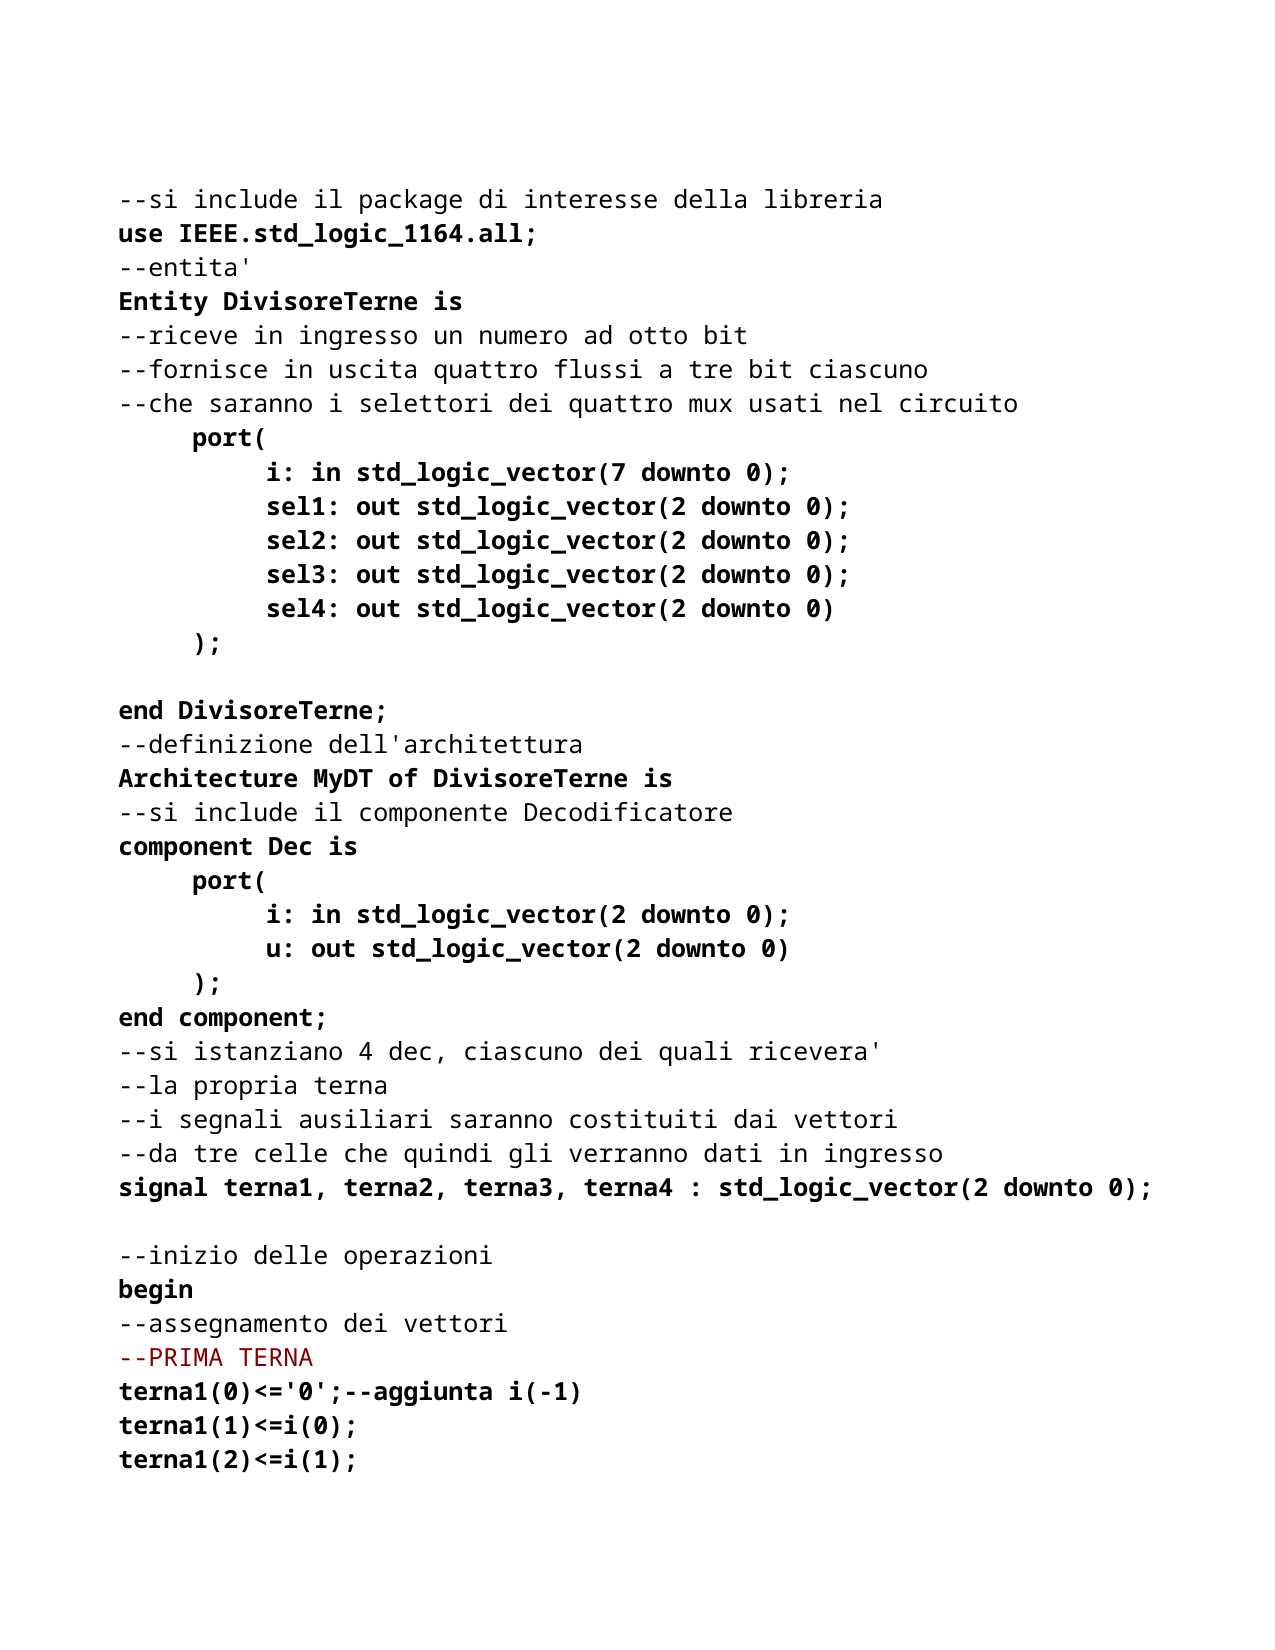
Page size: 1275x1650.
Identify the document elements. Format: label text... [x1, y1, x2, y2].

text --i segnali ausiliari saranno costituiti dai vettori [118, 1101, 1157, 1135]
text ); [118, 624, 1157, 658]
text --si istanziano 4 dec, ciascuno dei quali ricevera' [118, 1033, 1157, 1067]
text --fornisce in uscita quattro flussi a tre bit ciascuno [118, 352, 1157, 386]
text begin [118, 1272, 1157, 1306]
text i: in std_logic_vector(2 downto 0); [118, 897, 1157, 931]
text signal terna1, terna2, terna3, terna4 : std_logic_vector(2 downto 0); [118, 1169, 1157, 1203]
text --definizione dell'architettura [118, 727, 1157, 761]
text --inizio delle operazioni [118, 1238, 1157, 1272]
text use IEEE.std_logic_1164.all; [118, 216, 1157, 250]
text --da tre celle che quindi gli verranno dati in ingresso [118, 1135, 1157, 1169]
text end DivisoreTerne; [118, 693, 1157, 727]
text sel3: out std_logic_vector(2 downto 0); [118, 556, 1157, 590]
text sel4: out std_logic_vector(2 downto 0) [118, 590, 1157, 624]
text --si include il package di interesse della libreria [118, 182, 1157, 216]
text port( [118, 420, 1157, 454]
text --entita' [118, 250, 1157, 284]
text port( [118, 863, 1157, 897]
text --riceve in ingresso un numero ad otto bit [118, 318, 1157, 352]
text --PRIMA TERNA [118, 1340, 1157, 1374]
text end component; [118, 999, 1157, 1033]
text --che saranno i selettori dei quattro mux usati nel circuito [118, 386, 1157, 420]
text sel1: out std_logic_vector(2 downto 0); [118, 488, 1157, 522]
text terna1(1)<=i(0); [118, 1408, 1157, 1442]
text sel2: out std_logic_vector(2 downto 0); [118, 522, 1157, 556]
text u: out std_logic_vector(2 downto 0) [118, 931, 1157, 965]
text Entity DivisoreTerne is [118, 284, 1157, 318]
text --si include il componente Decodificatore [118, 795, 1157, 829]
text --la propria terna [118, 1067, 1157, 1101]
text ); [118, 965, 1157, 999]
text --assegnamento dei vettori [118, 1306, 1157, 1340]
text terna1(2)<=i(1); [118, 1442, 1157, 1476]
text Architecture MyDT of DivisoreTerne is [118, 761, 1157, 795]
text terna1(0)<='0';--aggiunta i(-1) [118, 1374, 1157, 1408]
text i: in std_logic_vector(7 downto 0); [118, 454, 1157, 488]
text component Dec is [118, 829, 1157, 863]
